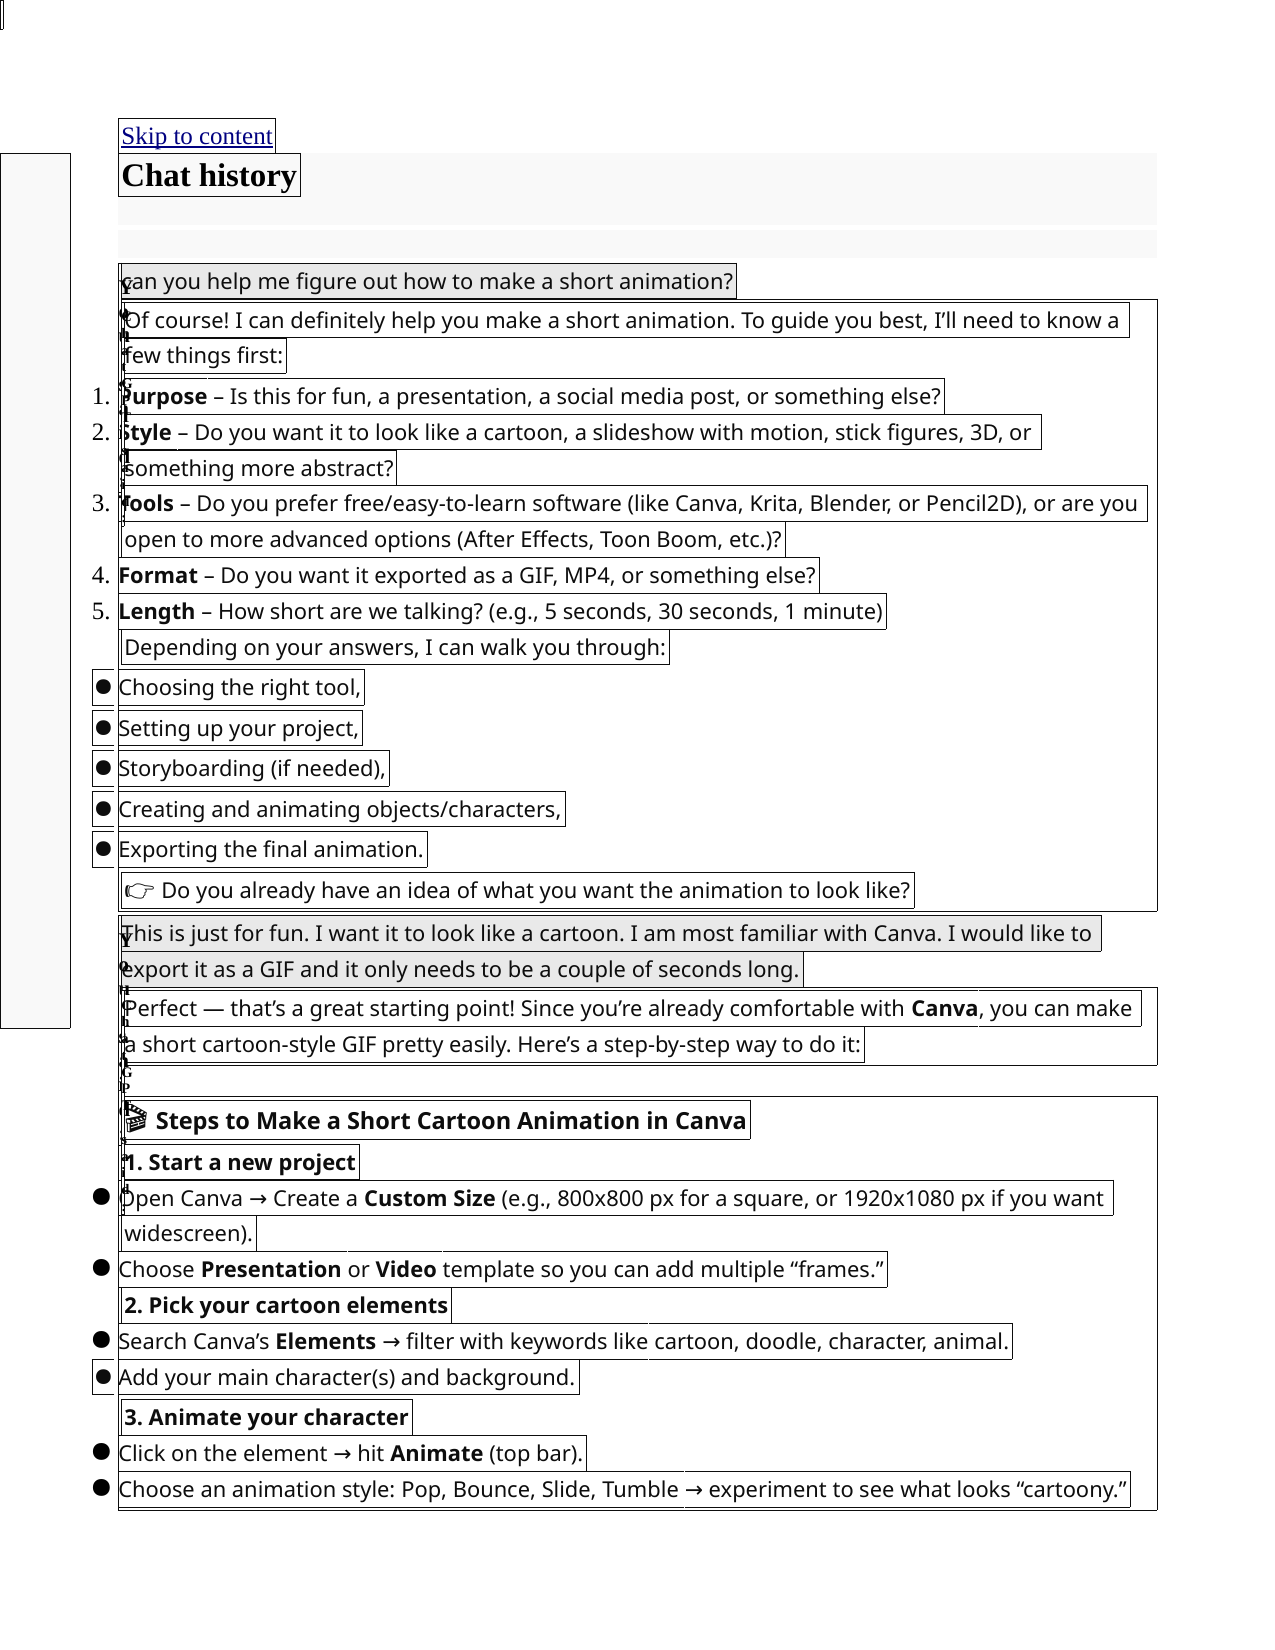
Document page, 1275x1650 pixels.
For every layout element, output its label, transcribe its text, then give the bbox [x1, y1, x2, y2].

list Click on the element → hit Animate (top bar). [119, 1436, 586, 1468]
list Search Canva’s Elements → filter with keywords like cartoon, doodle, character, animal. [119, 1324, 1012, 1356]
subtitle [1, 154, 70, 1028]
list Creating and animating objects/characters, [119, 788, 1157, 827]
list Search Canva’s Elements → filter with keywords like cartoon, doodle, character, animal. [452, 1320, 1157, 1356]
list Style – Do you want it to look like a cartoon, a slideshow with motion, stick figures, 3D, or something more abstract? [397, 411, 1157, 482]
text 1. Start a new project [125, 1145, 359, 1177]
text 2. Pick your cartoon elements [119, 1284, 1157, 1320]
text [670, 626, 1157, 664]
list Purpose – Is this for fun, a presentation, a social media post, or something else? [125, 375, 1157, 411]
list Format – Do you want it exported as a GIF, MP4, or something else? [119, 558, 819, 590]
list Tools – Do you prefer free/easy-to-learn software (like Canva, Krita, Blender, or Pencil2D), or are you open to more advanced options (After Effects, Toon Boom, etc.)? [125, 486, 1147, 521]
text This is just for fun. I want it to look like a cartoon. I am most familiar with Canva. I would like to export it as a GIF and it only needs to be a couple of seconds long. [804, 915, 1157, 987]
list Add your main character(s) and background. [119, 1360, 579, 1394]
text Perfect — that’s a great starting point! Since you’re already comfortable with Canva, you can make a short cartoon-style GIF pretty easily. Here’s a step-by-step way to do it: [125, 1027, 864, 1062]
text [276, 118, 1157, 153]
list Exporting the final animation. [119, 828, 1157, 867]
list Click on the element → hit Animate (top bar). [413, 1432, 1157, 1468]
list Style – Do you want it to look like a cartoon, a slideshow with motion, stick figures, 3D, or something more abstract? [125, 451, 396, 482]
list Setting up your project, [119, 707, 1157, 746]
text 3. Animate your character [119, 1396, 1157, 1432]
list Tools – Do you prefer free/easy-to-learn software (like Canva, Krita, Blender, or Pencil2D), or are you open to more advanced options (After Effects, Toon Boom, etc.)? [397, 482, 1157, 554]
list Style – Do you want it to look like a cartoon, a slideshow with motion, stick figures, 3D, or something more abstract? [125, 415, 1041, 449]
text Perfect — that’s a great starting point! Since you’re already comfortable with Canva, you can make a short cartoon-style GIF pretty easily. Here’s a step-by-step way to do it: [127, 988, 1157, 1065]
list Format – Do you want it exported as a GIF, MP4, or something else? [786, 554, 1157, 590]
text This is just for fun. I want it to look like a cartoon. I am most familiar with Canva. I would like to export it as a GIF and it only needs to be a couple of seconds long. [122, 952, 803, 987]
text Skip to content [119, 119, 275, 153]
list Open Canva → Create a Custom Size (e.g., 800x800 px for a square, or 1920x1080 px if you want widescreen). [125, 1181, 1113, 1215]
list Storyboarding (if needed), [119, 747, 1157, 786]
list Choose Presentation or Video template so you can add multiple “frames.” [119, 1252, 887, 1284]
subtitle 🎬 Steps to Make a Short Cartoon Animation in Canva [125, 1097, 1157, 1139]
text Of course! I can definitely help you make a short animation. To guide you best, I’ll need to know a few things first: [122, 300, 1157, 373]
list Choosing the right tool, [119, 666, 1157, 705]
list Length – How short are we talking? (e.g., 5 seconds, 30 seconds, 1 minute) [820, 590, 1157, 626]
list Choose an animation style: Pop, Bounce, Slide, Tumble → experiment to see what looks “cartoony.” [119, 1468, 1157, 1510]
list Open Canva → Create a Custom Size (e.g., 800x800 px for a square, or 1920x1080 px if you want widescreen). [122, 1216, 256, 1248]
subtitle Chat history [119, 154, 300, 196]
list Choose Presentation or Video template so you can add multiple “frames.” [257, 1248, 1157, 1284]
list [580, 1356, 1157, 1394]
text 1. Start a new project [126, 1141, 1157, 1177]
list Tools – Do you prefer free/easy-to-learn software (like Canva, Krita, Blender, or Pencil2D), or are you open to more advanced options (After Effects, Toon Boom, etc.)? [122, 522, 785, 554]
text Perfect — that’s a great starting point! Since you’re already comfortable with Canva, you can make a short cartoon-style GIF pretty easily. Here’s a step-by-step way to do it: [125, 991, 1141, 1026]
text Depending on your answers, I can walk you through: [122, 630, 669, 664]
list Length – How short are we talking? (e.g., 5 seconds, 30 seconds, 1 minute) [119, 594, 886, 626]
text 👉 Do you already have an idea of what you want the animation to look like? [119, 869, 1157, 911]
text can you help me figure out how to make a short animation? [737, 263, 1157, 298]
text This is just for fun. I want it to look like a cartoon. I am most familiar with Canva. I would like to export it as a GIF and it only needs to be a couple of seconds long. [122, 916, 1101, 951]
subtitle [301, 153, 1157, 197]
list Open Canva → Create a Custom Size (e.g., 800x800 px for a square, or 1920x1080 px if you want widescreen). [257, 1177, 1157, 1248]
text can you help me figure out how to make a short animation? [122, 264, 736, 298]
